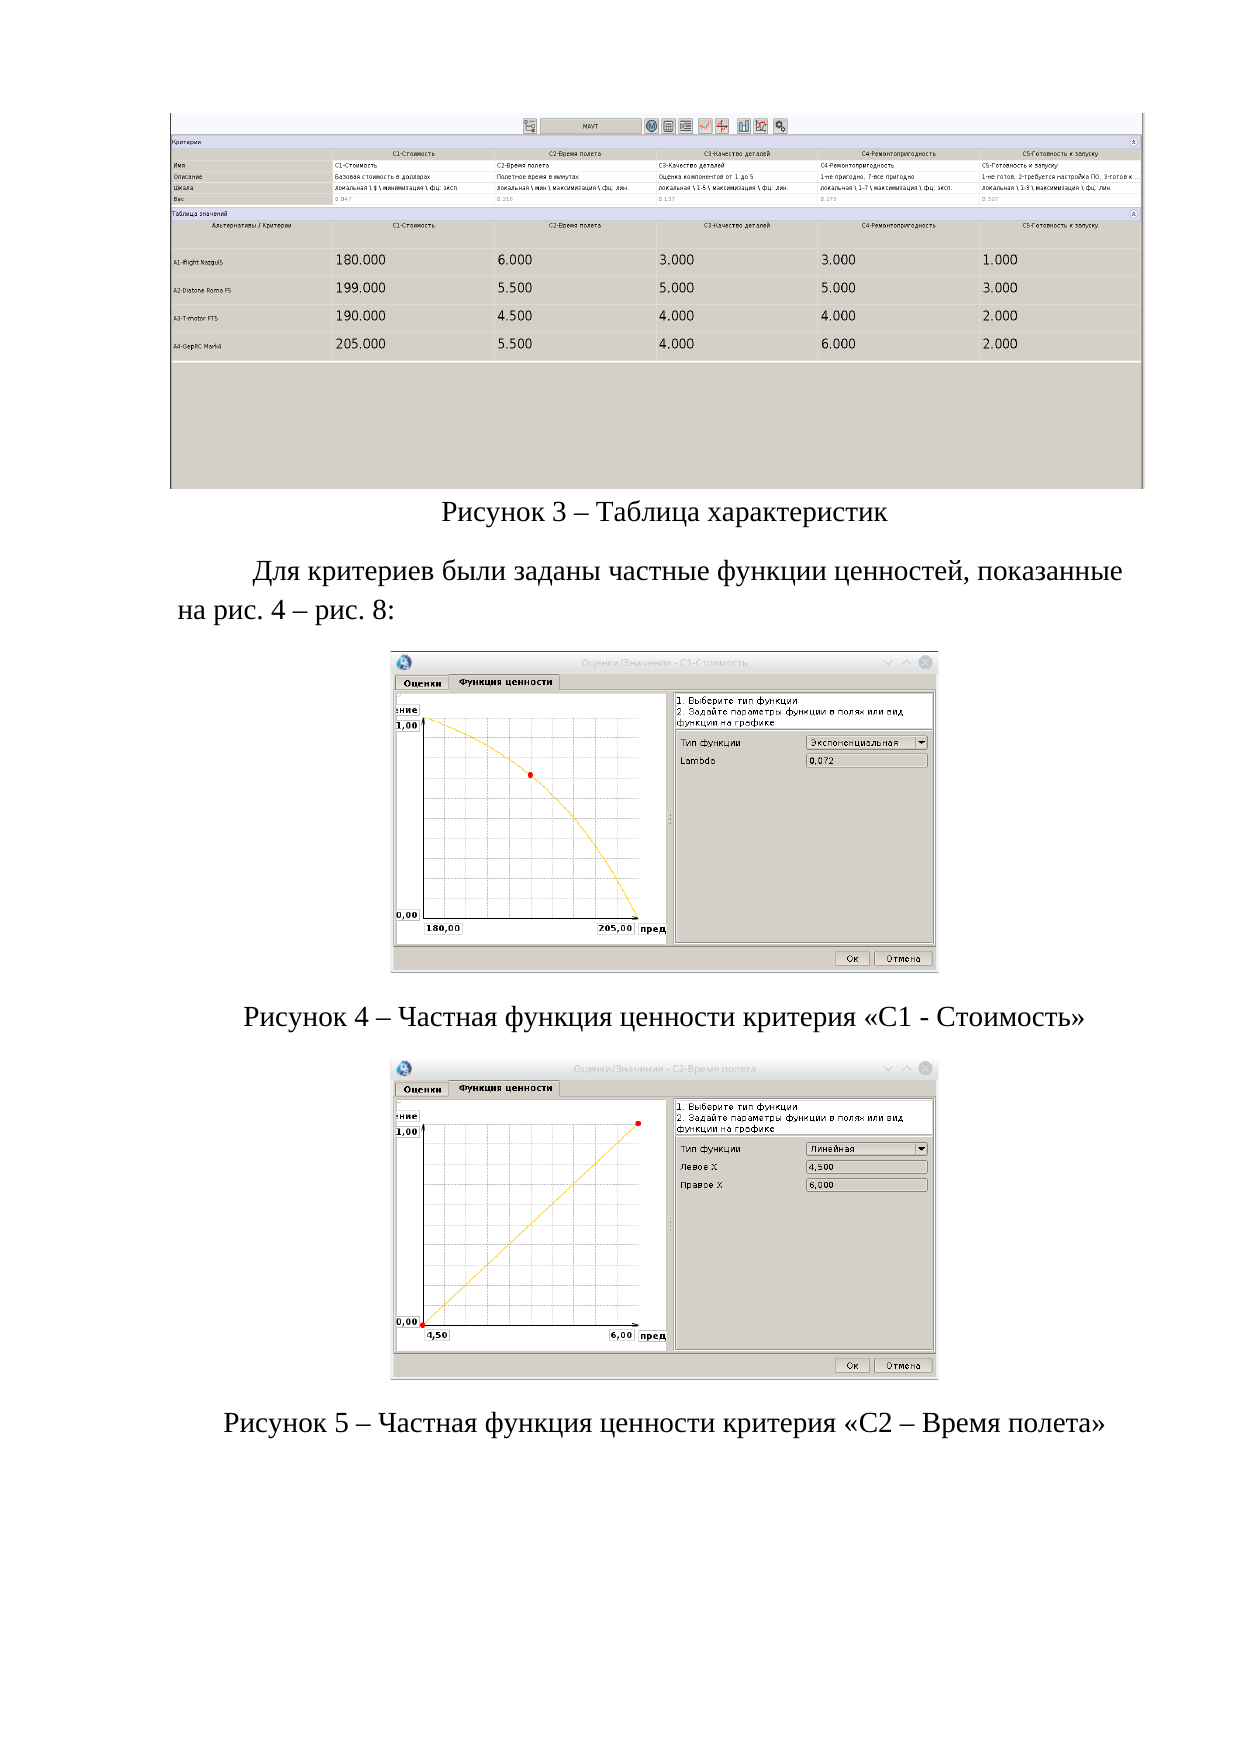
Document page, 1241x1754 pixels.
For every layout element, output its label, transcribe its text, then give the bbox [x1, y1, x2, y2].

text Рисунок 4 – Частная функция ценности критерия «C1 - Стоимость» [177, 999, 1152, 1032]
picture [390, 651, 939, 973]
picture [390, 1058, 939, 1380]
picture [170, 113, 1145, 489]
text Рисунок 5 – Частная функция ценности критерия «C2 – Время полета» [177, 1405, 1152, 1439]
text Рисунок 3 – Таблица характеристик [177, 118, 1152, 527]
text Для критериев были заданы частные функции ценностей, показанные на рис. 4 – рис. 8: [177, 553, 1152, 625]
